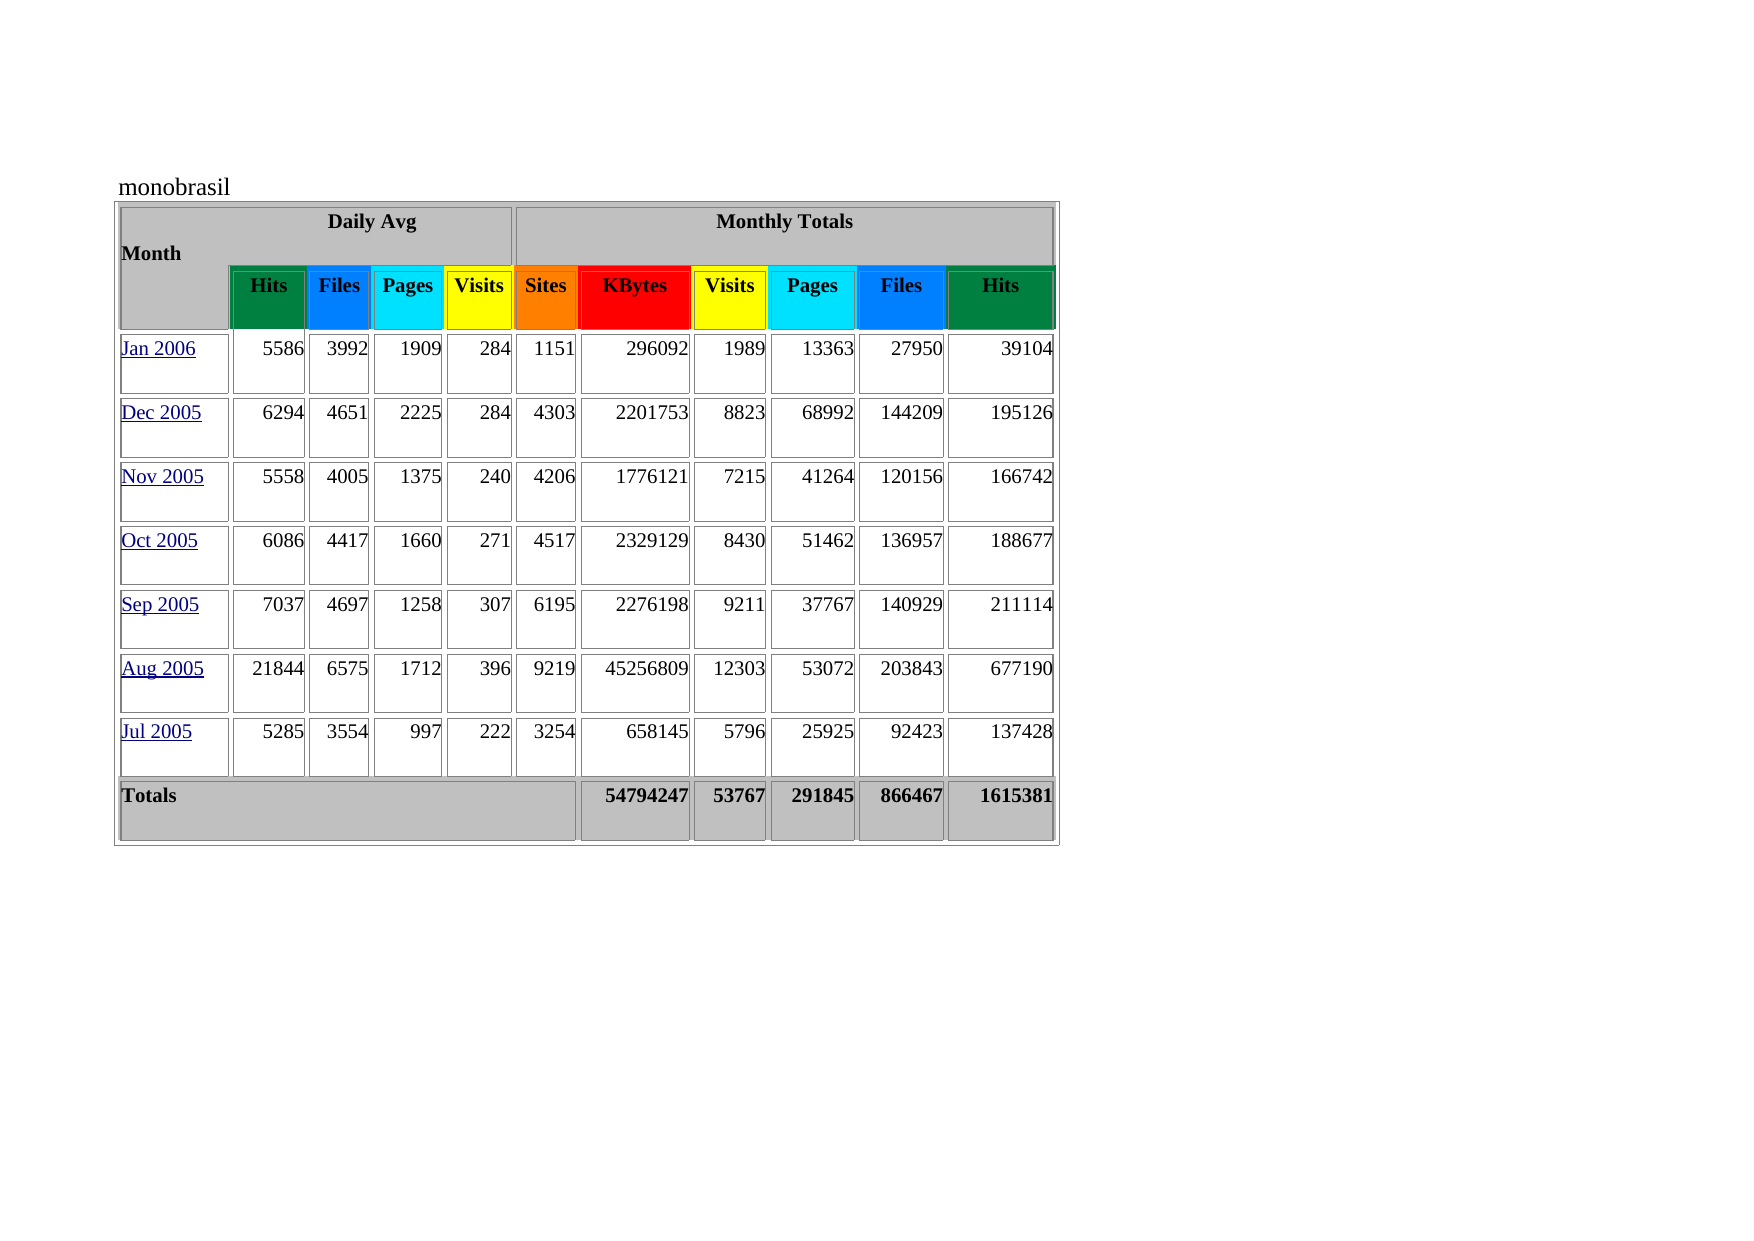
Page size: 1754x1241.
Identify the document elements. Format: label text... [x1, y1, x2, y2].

table_cell 39104 [946, 329, 1056, 393]
table_cell 9219 [514, 648, 578, 712]
table_cell KBytes [578, 266, 691, 329]
table_cell 53072 [768, 648, 857, 712]
table_cell 307 [444, 584, 514, 648]
table_cell 4005 [307, 457, 371, 521]
table_cell 284 [444, 329, 514, 393]
table_cell 25925 [768, 712, 857, 776]
table_cell 4517 [514, 521, 578, 584]
table_cell 13363 [768, 329, 857, 393]
table_cell 4206 [514, 457, 578, 521]
table_cell 27950 [857, 329, 946, 393]
table_cell 5558 [230, 457, 307, 521]
table_cell 140929 [857, 584, 946, 648]
table_cell 5586 [234, 329, 304, 393]
table_cell 37767 [768, 584, 857, 648]
table_cell 1615381 [946, 776, 1056, 840]
table_cell 166742 [946, 457, 1056, 521]
table_cell Visits [691, 266, 768, 329]
table_cell 271 [444, 521, 514, 584]
table_cell 296092 [578, 329, 691, 393]
table_cell 3554 [307, 712, 371, 776]
table_cell 1151 [514, 329, 578, 393]
table_cell 4651 [307, 393, 371, 457]
table_cell 144209 [857, 393, 946, 457]
table_cell 1989 [691, 329, 768, 393]
table_cell 7037 [230, 584, 307, 648]
table_cell 92423 [857, 712, 946, 776]
table_cell Dec 2005 [118, 393, 230, 457]
table_cell 54794247 [578, 776, 691, 840]
table_cell Sites [514, 265, 578, 329]
table_cell 240 [444, 457, 514, 521]
table_cell 222 [444, 712, 514, 776]
table_cell 396 [444, 648, 514, 712]
table_cell 45256809 [578, 648, 691, 712]
table_cell 195126 [946, 393, 1056, 457]
table_cell 1712 [371, 648, 444, 712]
table_cell 68992 [768, 393, 857, 457]
table_cell 677190 [946, 648, 1056, 712]
table_cell 5285 [230, 712, 307, 776]
table_cell Visits [444, 265, 514, 329]
table_cell Oct 2005 [118, 521, 230, 584]
table_cell Files [857, 266, 946, 329]
table_cell 6195 [514, 584, 578, 648]
table_cell 188677 [946, 521, 1056, 584]
table_cell Jul 2005 [118, 712, 230, 776]
table_cell Hits [946, 265, 1056, 329]
table_cell 3254 [514, 712, 578, 776]
table_cell Sep 2005 [118, 584, 230, 648]
table_cell 4697 [307, 584, 371, 648]
table_cell 1660 [371, 521, 444, 584]
table_cell 4417 [307, 521, 371, 584]
table_cell Nov 2005 [118, 457, 230, 521]
table_cell 6294 [230, 393, 307, 457]
table_cell 2276198 [578, 584, 691, 648]
table_cell 658145 [578, 712, 691, 776]
table_cell Files [307, 266, 371, 329]
table_cell 6086 [230, 521, 307, 584]
table_cell 8430 [691, 521, 768, 584]
table_cell 9211 [691, 584, 768, 648]
table_cell 1258 [371, 584, 444, 648]
table_cell 8823 [691, 393, 768, 457]
table_cell 4303 [514, 393, 578, 457]
table_header Month [118, 202, 230, 329]
table_cell 1776121 [578, 457, 691, 521]
table_cell 1375 [371, 457, 444, 521]
table_cell 3992 [307, 329, 371, 393]
table_header Monthly Totals [514, 202, 1056, 265]
text monobrasil [118, 173, 1636, 201]
table_cell 51462 [768, 521, 857, 584]
table_cell 136957 [857, 521, 946, 584]
table_cell 21844 [230, 648, 307, 712]
table_cell 1909 [371, 329, 444, 393]
table_cell 120156 [857, 457, 946, 521]
table_cell Jan 2006 [118, 329, 230, 393]
table_cell 866467 [857, 776, 946, 840]
table_cell 203843 [857, 648, 946, 712]
table_cell Hits [230, 266, 307, 329]
table_cell 2329129 [578, 521, 691, 584]
table_cell 6575 [307, 648, 371, 712]
table_cell Totals [118, 776, 578, 840]
table_cell 2225 [371, 393, 444, 457]
table_cell 2201753 [578, 393, 691, 457]
table_cell 284 [444, 393, 514, 457]
table_cell 211114 [946, 584, 1056, 648]
table_cell Pages [768, 266, 857, 329]
table_header Daily Avg [230, 202, 514, 265]
table_cell 12303 [691, 648, 768, 712]
table_cell 7215 [691, 457, 768, 521]
table_cell 997 [371, 712, 444, 776]
table_cell Aug 2005 [118, 648, 230, 712]
table_cell 291845 [768, 776, 857, 840]
table_cell Pages [371, 266, 444, 329]
table_cell 5796 [691, 712, 768, 776]
table_cell 41264 [768, 457, 857, 521]
table_cell 53767 [691, 776, 768, 840]
table_cell 137428 [946, 712, 1056, 776]
